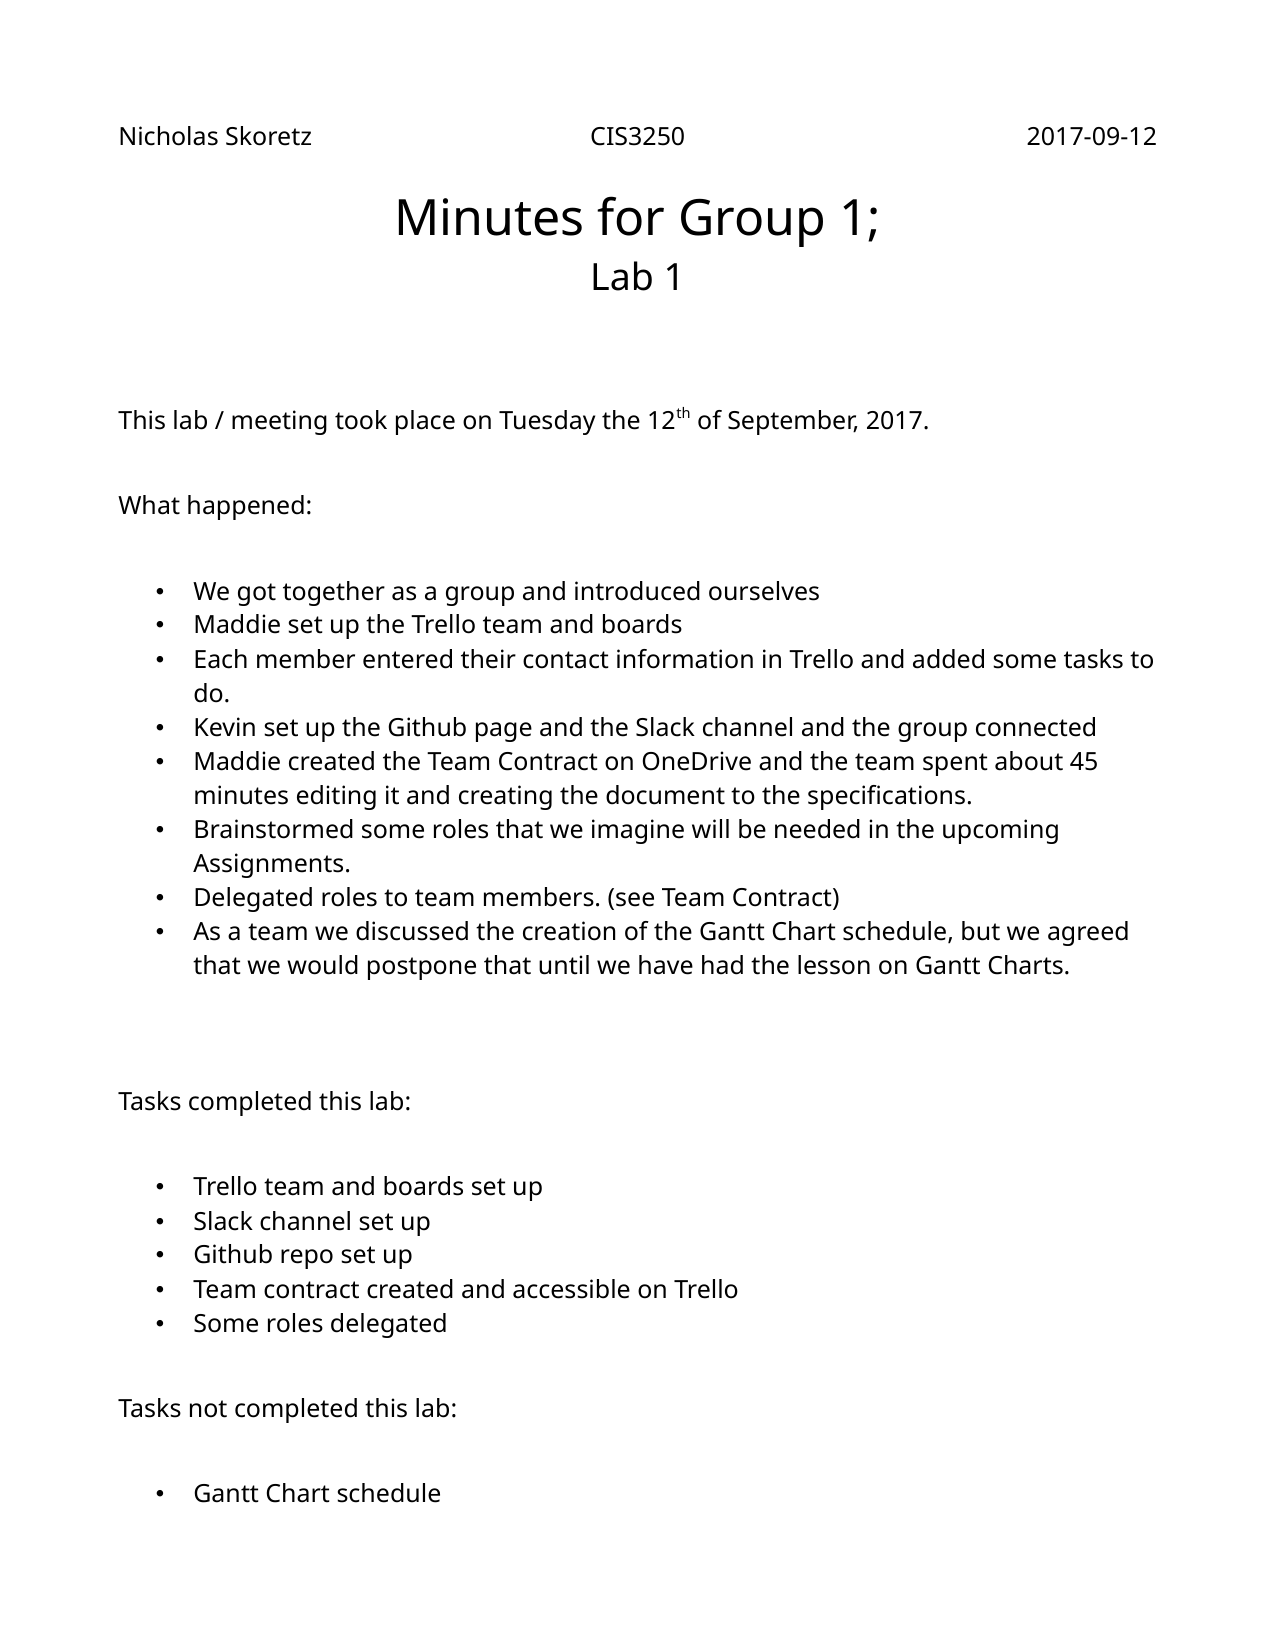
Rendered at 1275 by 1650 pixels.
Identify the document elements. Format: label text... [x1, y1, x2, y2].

list Delegated roles to team members. (see Team Contract) [156, 880, 1157, 914]
text Minutes for Group 1; [118, 182, 1157, 250]
list Team contract created and accessible on Trello [156, 1271, 1157, 1305]
list Some roles delegated [156, 1305, 1157, 1339]
text What happened: [118, 488, 1157, 522]
list Gantt Chart schedule [156, 1476, 1157, 1509]
list As a team we discussed the creation of the Gantt Chart schedule, but we agreed that we would postpone that until we have had the lesson on Gantt Charts. [156, 914, 1157, 982]
text Tasks completed this lab: [118, 1084, 1157, 1118]
list Trello team and boards set up [156, 1169, 1157, 1203]
list We got together as a group and introduced ourselves [156, 573, 1157, 607]
text Lab 1 [118, 250, 1157, 301]
list Kevin set up the Github page and the Slack channel and the group connected [156, 709, 1157, 743]
list Maddie set up the Trello team and boards [156, 607, 1157, 641]
list Brainstormed some roles that we imagine will be needed in the upcoming Assignments. [156, 812, 1157, 880]
text Tasks not completed this lab: [118, 1390, 1157, 1424]
list Github repo set up [156, 1237, 1157, 1271]
text This lab / meeting took place on Tuesday the 12th of September, 2017. [118, 403, 1157, 437]
list Each member entered their contact information in Trello and added some tasks to do. [156, 641, 1157, 709]
list Slack channel set up [156, 1203, 1157, 1237]
list Maddie created the Team Contract on OneDrive and the team spent about 45 minutes editing it and creating the document to the specifications. [156, 743, 1157, 812]
